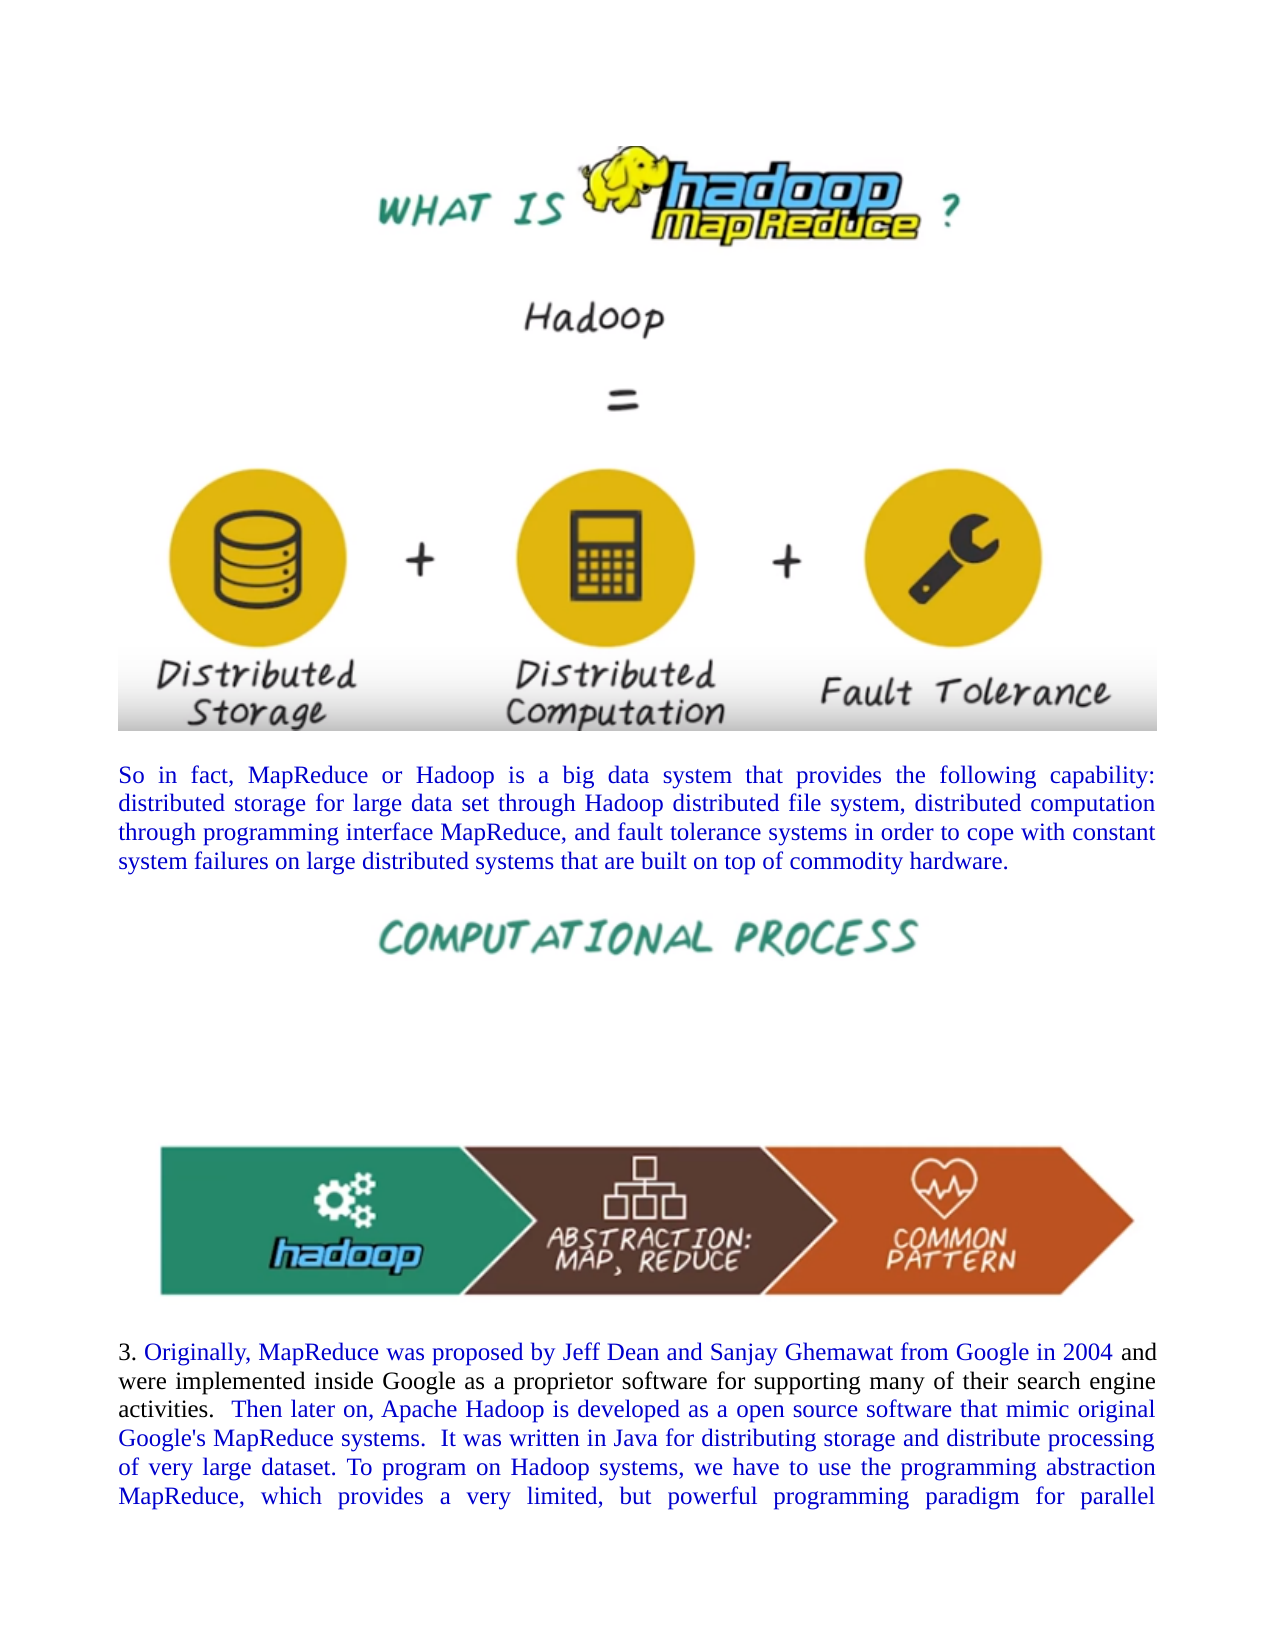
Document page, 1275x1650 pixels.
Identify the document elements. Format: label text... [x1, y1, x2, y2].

text So in fact, MapReduce or Hadoop is a big data system that provides the following capability: distributed storage for large data set through Hadoop distributed file system, distributed computation through programming interface MapReduce, and fault tolerance systems in order to cope with constant system failures on large distributed systems that are built on top of commodity hardware. [118, 760, 1157, 875]
text 3. Originally, MapReduce was proposed by Jeff Dean and Sanjay Ghemawat from Google in 2004 and were implemented inside Google as a proprietor software for supporting many of their search engine activities. Then later on, Apache Hadoop is developed as a open source software that mimic original Google's MapReduce systems. It was written in Java for distributing storage and distribute processing of very large dataset. To program on Hadoop systems, we have to use the programming abstraction MapReduce, which provides a very limited, but powerful programming paradigm for parallel [118, 1337, 1157, 1509]
picture [118, 146, 1157, 731]
picture [128, 903, 1147, 1309]
